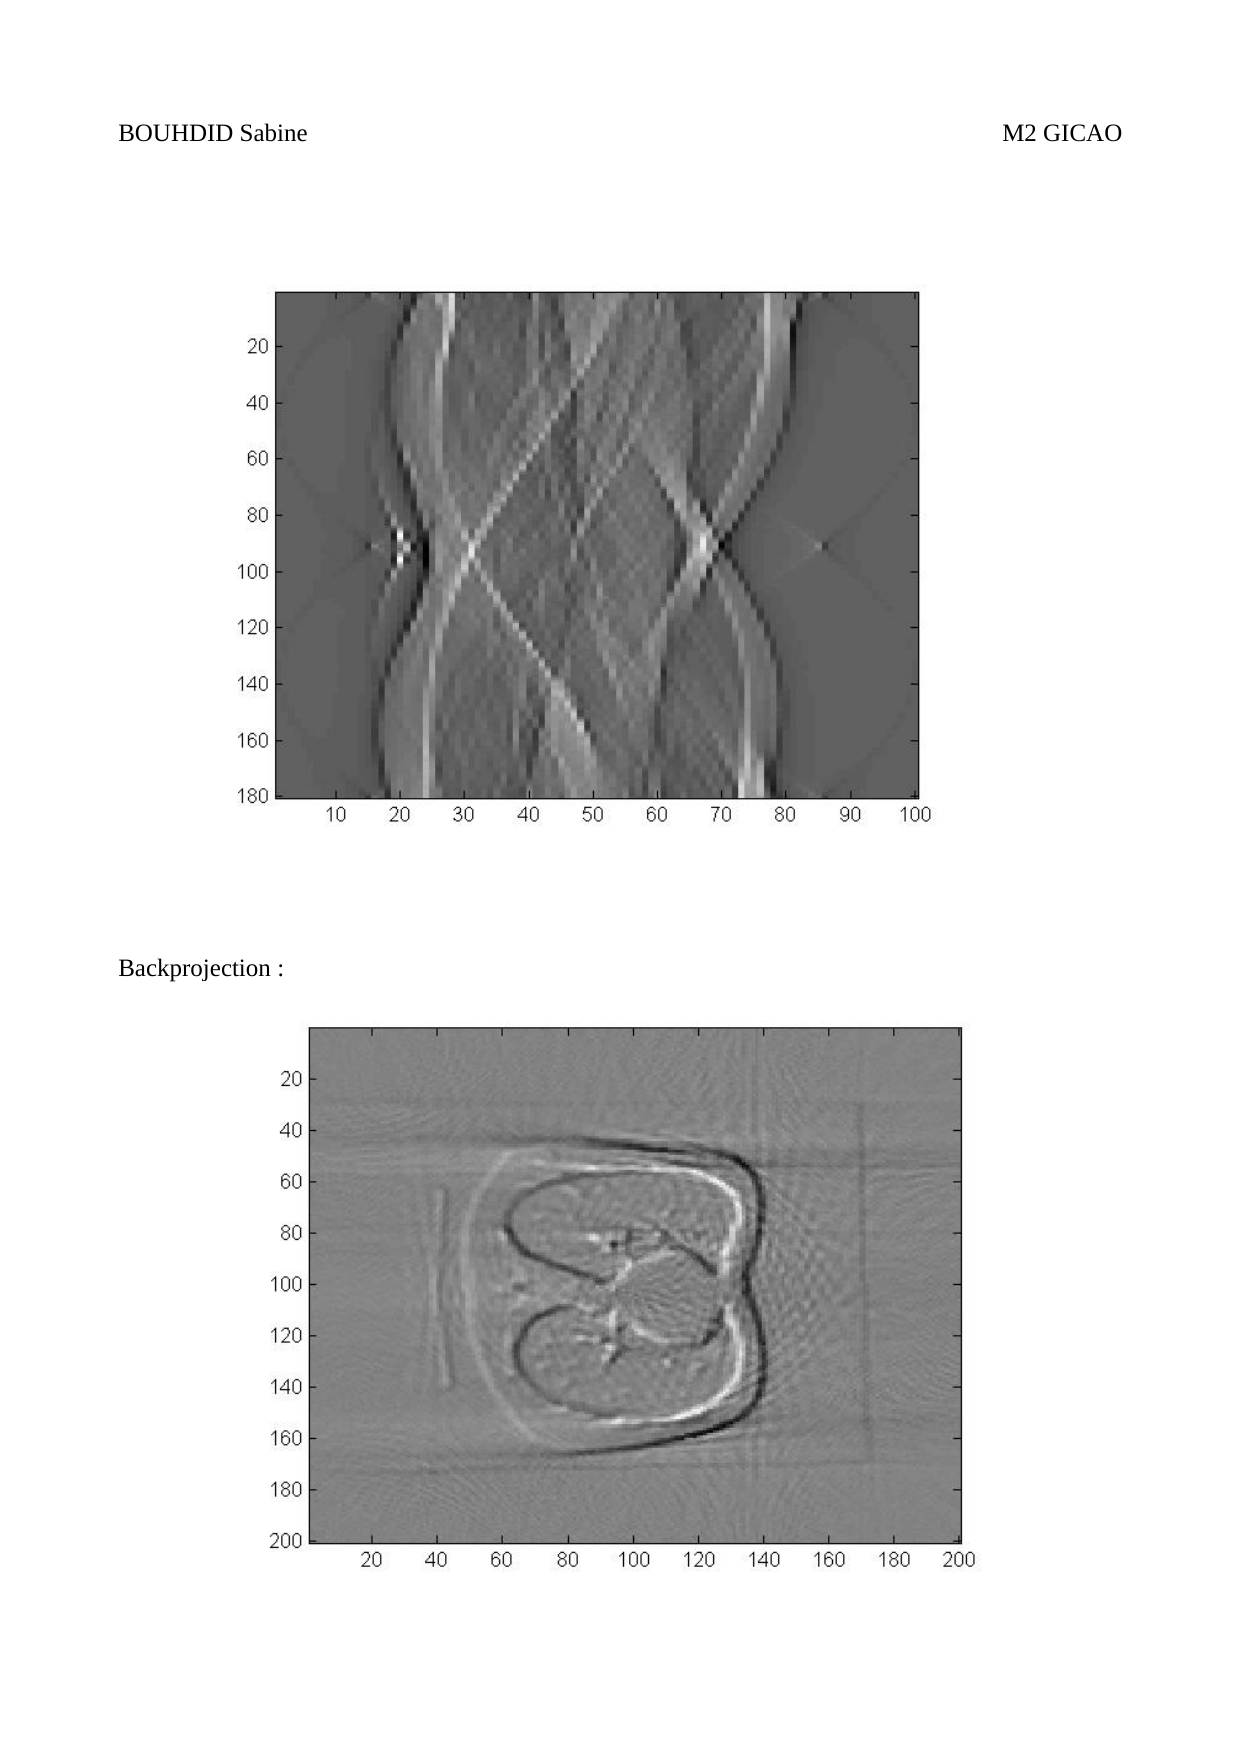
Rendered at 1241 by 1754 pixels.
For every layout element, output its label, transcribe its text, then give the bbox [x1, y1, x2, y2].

picture [200, 981, 1040, 1612]
picture [168, 245, 997, 866]
text Backprojection : [118, 953, 1122, 981]
